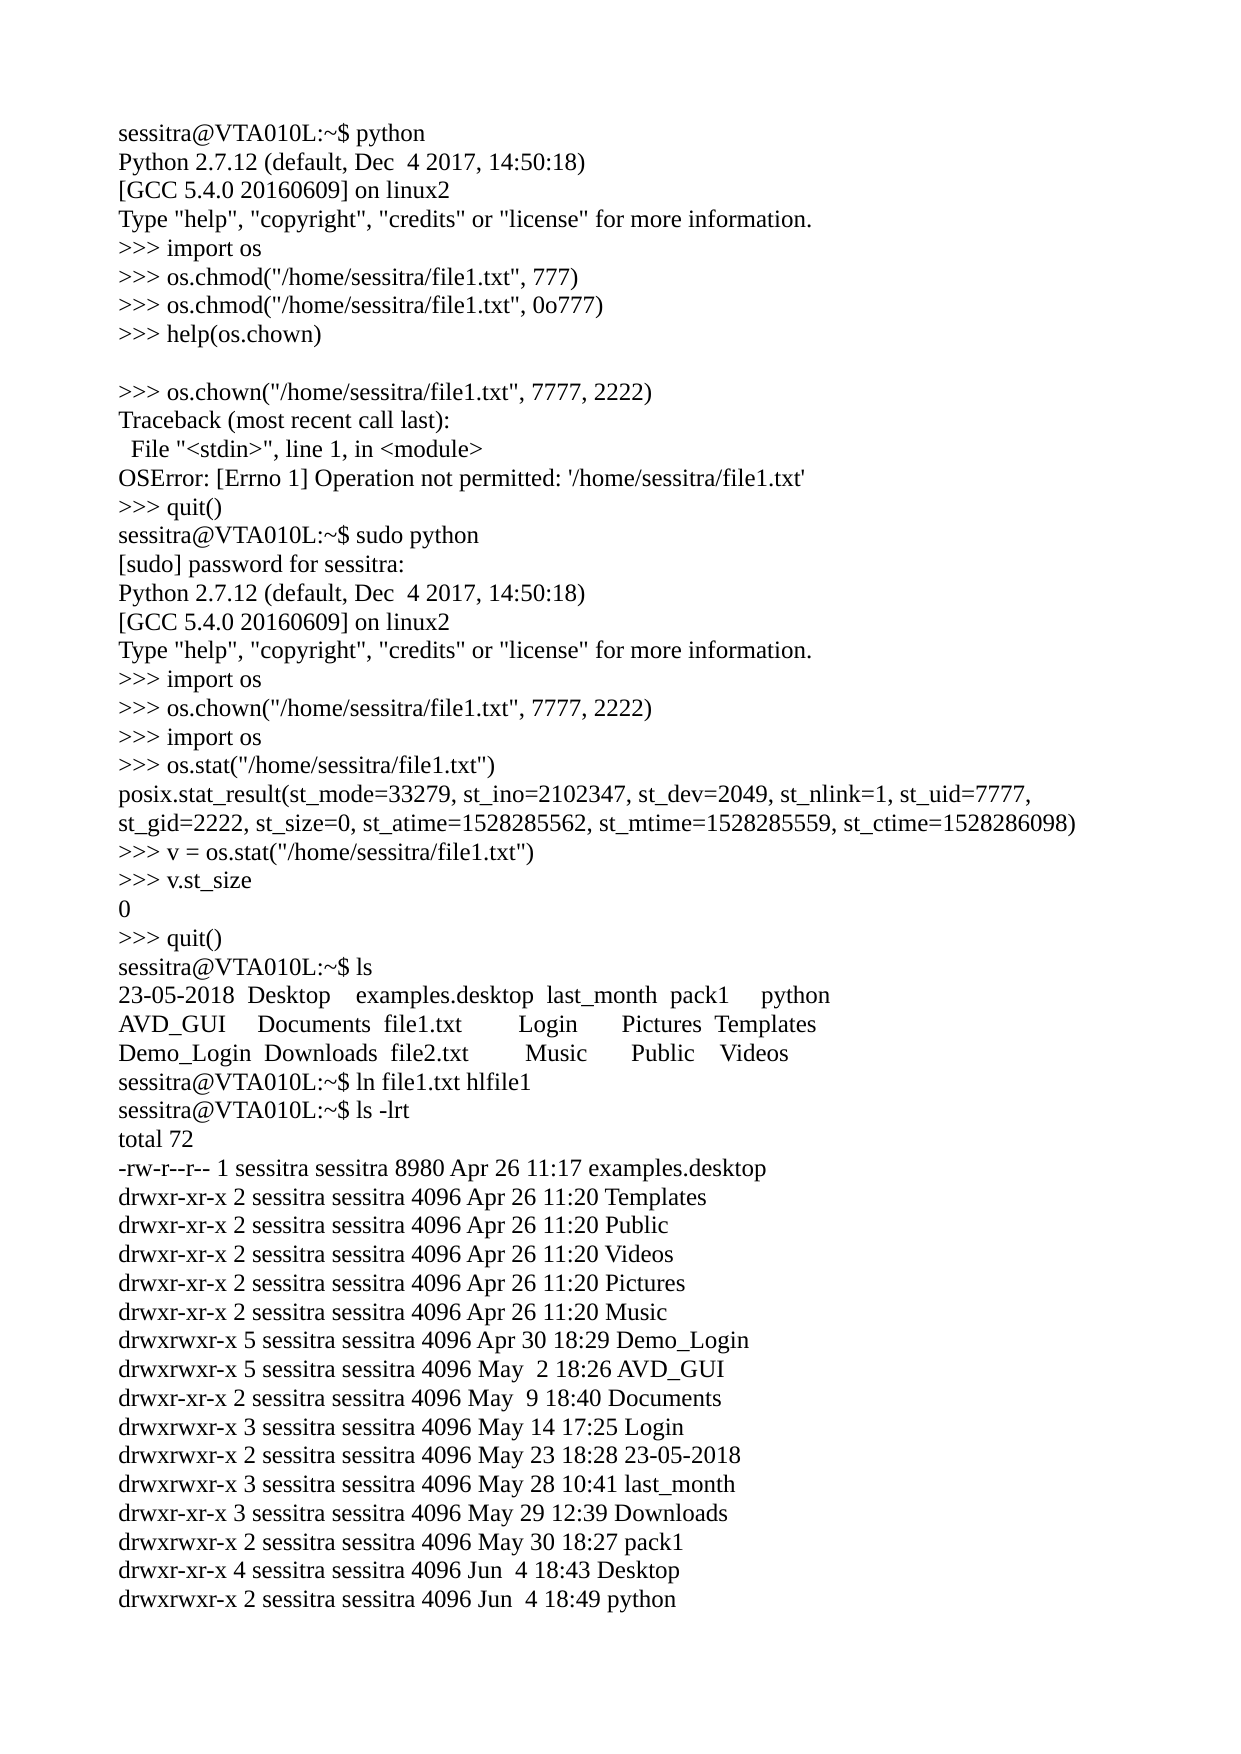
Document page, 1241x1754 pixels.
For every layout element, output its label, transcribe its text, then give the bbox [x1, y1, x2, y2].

text >>> import os [118, 722, 1122, 751]
text drwxrwxr-x 2 sessitra sessitra 4096 May 23 18:28 23-05-2018 [118, 1441, 1122, 1469]
text [GCC 5.4.0 20160609] on linux2 [118, 607, 1122, 636]
text drwxr-xr-x 2 sessitra sessitra 4096 Apr 26 11:20 Public [118, 1211, 1122, 1239]
text File "<stdin>", line 1, in <module> [118, 434, 1122, 463]
text drwxr-xr-x 3 sessitra sessitra 4096 May 29 12:39 Downloads [118, 1498, 1122, 1527]
text OSError: [Errno 1] Operation not permitted: '/home/sessitra/file1.txt' [118, 463, 1122, 492]
text >>> os.stat("/home/sessitra/file1.txt") [118, 751, 1122, 779]
text drwxr-xr-x 2 sessitra sessitra 4096 Apr 26 11:20 Pictures [118, 1268, 1122, 1297]
text >>> import os [118, 233, 1122, 262]
text posix.stat_result(st_mode=33279, st_ino=2102347, st_dev=2049, st_nlink=1, st_uid=7777, st_gid=2222, st_size=0, st_atime=1528285562, st_mtime=1528285559, st_ctime=1528286098) [118, 779, 1122, 837]
text sessitra@VTA010L:~$ ls [118, 952, 1122, 981]
text >>> v = os.stat("/home/sessitra/file1.txt") [118, 837, 1122, 866]
text [GCC 5.4.0 20160609] on linux2 [118, 176, 1122, 204]
text sessitra@VTA010L:~$ ls -lrt [118, 1096, 1122, 1124]
text drwxr-xr-x 4 sessitra sessitra 4096 Jun 4 18:43 Desktop [118, 1556, 1122, 1584]
text >>> os.chmod("/home/sessitra/file1.txt", 0o777) [118, 291, 1122, 319]
text Python 2.7.12 (default, Dec 4 2017, 14:50:18) [118, 147, 1122, 176]
text >>> import os [118, 664, 1122, 693]
text total 72 [118, 1124, 1122, 1153]
text sessitra@VTA010L:~$ python [118, 118, 1122, 147]
text 23-05-2018 Desktop examples.desktop last_month pack1 python [118, 981, 1122, 1009]
text -rw-r--r-- 1 sessitra sessitra 8980 Apr 26 11:17 examples.desktop [118, 1153, 1122, 1182]
text >>> os.chown("/home/sessitra/file1.txt", 7777, 2222) [118, 377, 1122, 406]
text >>> os.chmod("/home/sessitra/file1.txt", 777) [118, 262, 1122, 291]
text >>> help(os.chown) [118, 319, 1122, 348]
text drwxr-xr-x 2 sessitra sessitra 4096 Apr 26 11:20 Music [118, 1297, 1122, 1326]
text >>> quit() [118, 923, 1122, 952]
text drwxrwxr-x 5 sessitra sessitra 4096 Apr 30 18:29 Demo_Login [118, 1326, 1122, 1354]
text drwxr-xr-x 2 sessitra sessitra 4096 Apr 26 11:20 Videos [118, 1239, 1122, 1268]
text drwxr-xr-x 2 sessitra sessitra 4096 Apr 26 11:20 Templates [118, 1182, 1122, 1211]
text Type "help", "copyright", "credits" or "license" for more information. [118, 204, 1122, 233]
text drwxr-xr-x 2 sessitra sessitra 4096 May 9 18:40 Documents [118, 1383, 1122, 1412]
text >>> v.st_size [118, 866, 1122, 894]
text Type "help", "copyright", "credits" or "license" for more information. [118, 636, 1122, 664]
text Traceback (most recent call last): [118, 406, 1122, 434]
text AVD_GUI Documents file1.txt Login Pictures Templates [118, 1009, 1122, 1038]
text drwxrwxr-x 2 sessitra sessitra 4096 May 30 18:27 pack1 [118, 1527, 1122, 1556]
text drwxrwxr-x 2 sessitra sessitra 4096 Jun 4 18:49 python [118, 1584, 1122, 1613]
text >>> os.chown("/home/sessitra/file1.txt", 7777, 2222) [118, 693, 1122, 722]
text drwxrwxr-x 3 sessitra sessitra 4096 May 14 17:25 Login [118, 1412, 1122, 1441]
text >>> quit() [118, 492, 1122, 521]
text 0 [118, 894, 1122, 923]
text drwxrwxr-x 3 sessitra sessitra 4096 May 28 10:41 last_month [118, 1469, 1122, 1498]
text sessitra@VTA010L:~$ sudo python [118, 521, 1122, 549]
text Python 2.7.12 (default, Dec 4 2017, 14:50:18) [118, 578, 1122, 607]
text drwxrwxr-x 5 sessitra sessitra 4096 May 2 18:26 AVD_GUI [118, 1354, 1122, 1383]
text sessitra@VTA010L:~$ ln file1.txt hlfile1 [118, 1067, 1122, 1096]
text [sudo] password for sessitra: [118, 549, 1122, 578]
text Demo_Login Downloads file2.txt Music Public Videos [118, 1038, 1122, 1067]
